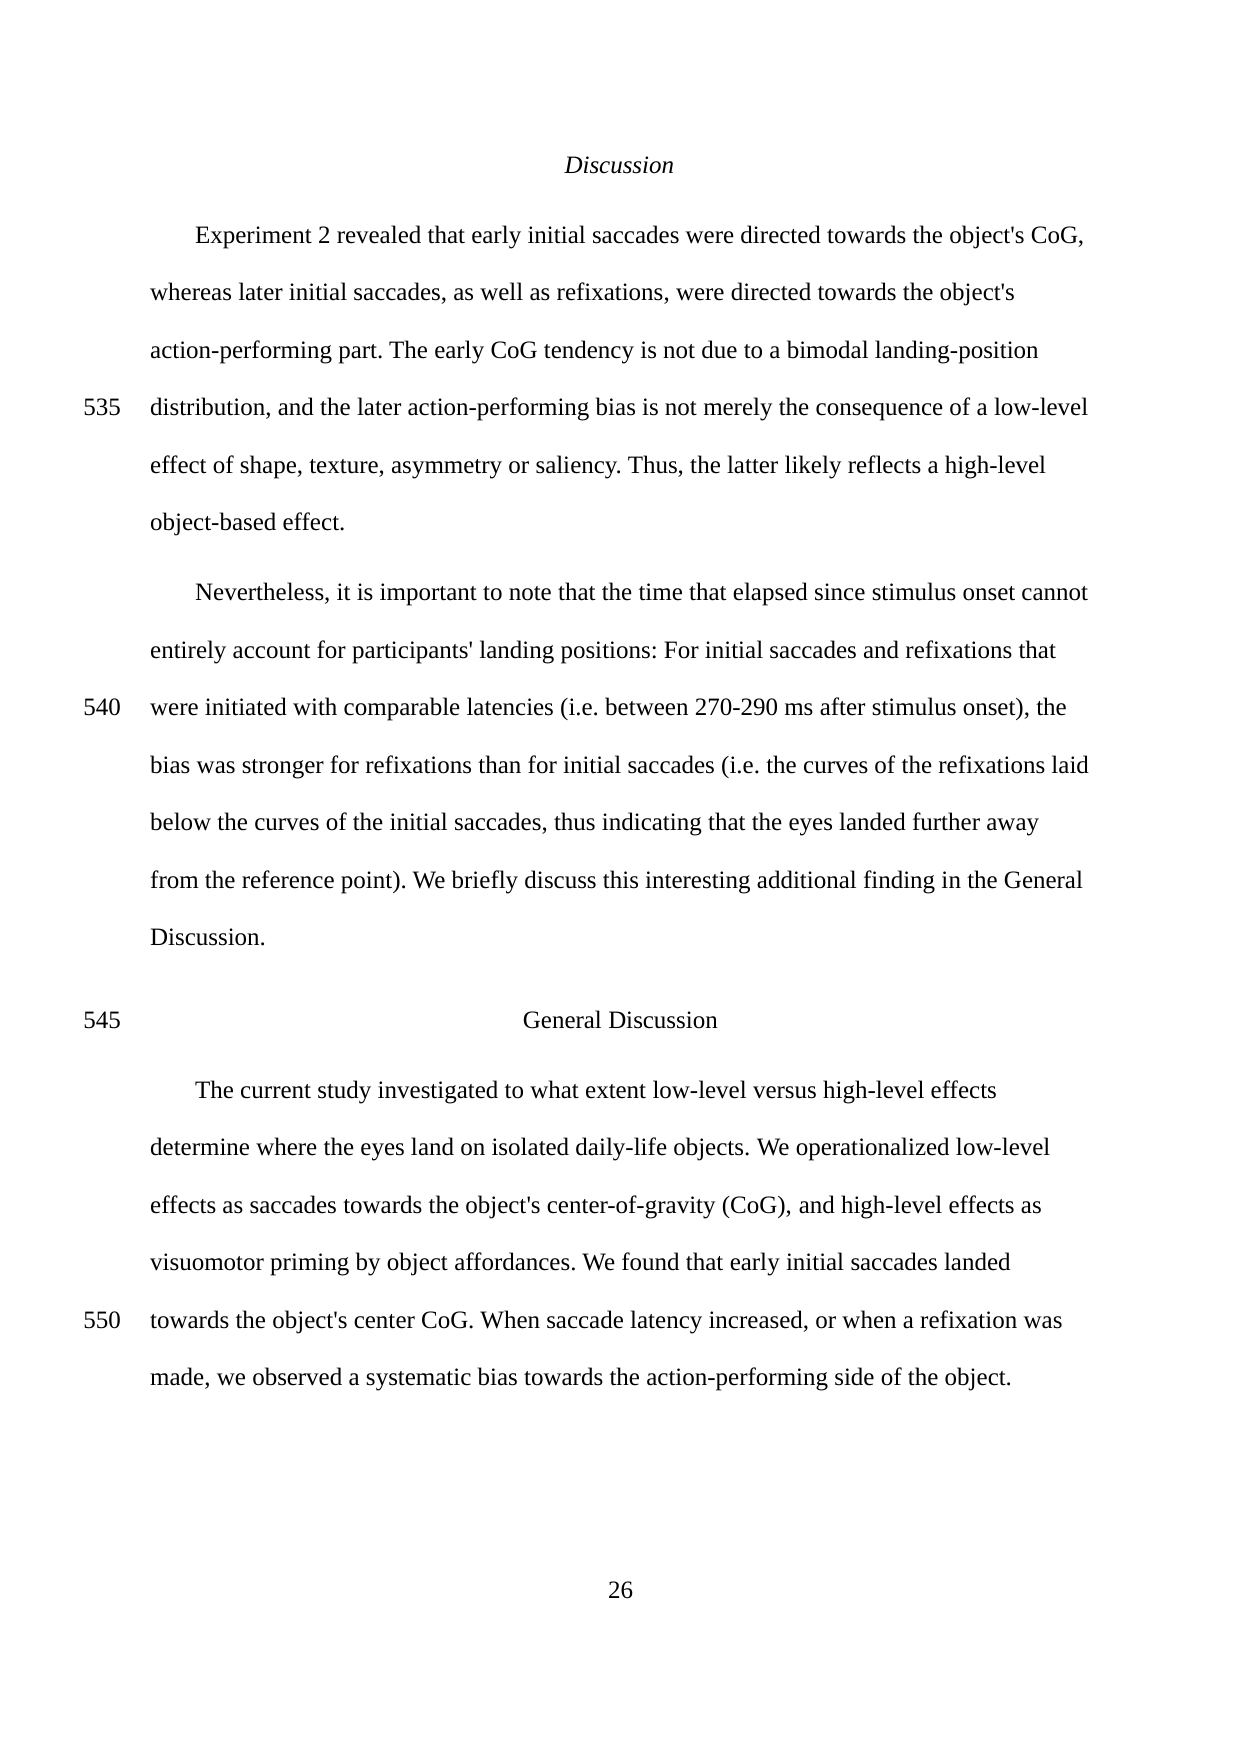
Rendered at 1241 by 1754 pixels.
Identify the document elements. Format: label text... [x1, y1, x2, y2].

subtitle Discussion [150, 150, 1091, 179]
text The current study investigated to what extent low-level versus high-level effects determine where the eyes land on isolated daily-life objects. We operationalized low-level effects as saccades towards the object's center-of-gravity (CoG), and high-level effects as visuomotor priming by object affordances. We found that early initial saccades landed towards the object's center CoG. When saccade latency increased, or when a refixation was made, we observed a systematic bias towards the action-performing side of the object. [150, 1075, 1091, 1391]
subtitle General Discussion [150, 1005, 1091, 1034]
text Experiment 2 revealed that early initial saccades were directed towards the object's CoG, whereas later initial saccades, as well as refixations, were directed towards the object's action-performing part. The early CoG tendency is not due to a bimodal landing-position distribution, and the later action-performing bias is not merely the consequence of a low-level effect of shape, texture, asymmetry or saliency. Thus, the latter likely reflects a high-level object-based effect. [150, 220, 1091, 536]
text Nevertheless, it is important to note that the time that elapsed since stimulus onset cannot entirely account for participants' landing positions: For initial saccades and refixations that were initiated with comparable latencies (i.e. between 270-290 ms after stimulus onset), the bias was stronger for refixations than for initial saccades (i.e. the curves of the refixations laid below the curves of the initial saccades, thus indicating that the eyes landed further away from the reference point). We briefly discuss this interesting additional finding in the General Discussion. [150, 577, 1091, 951]
